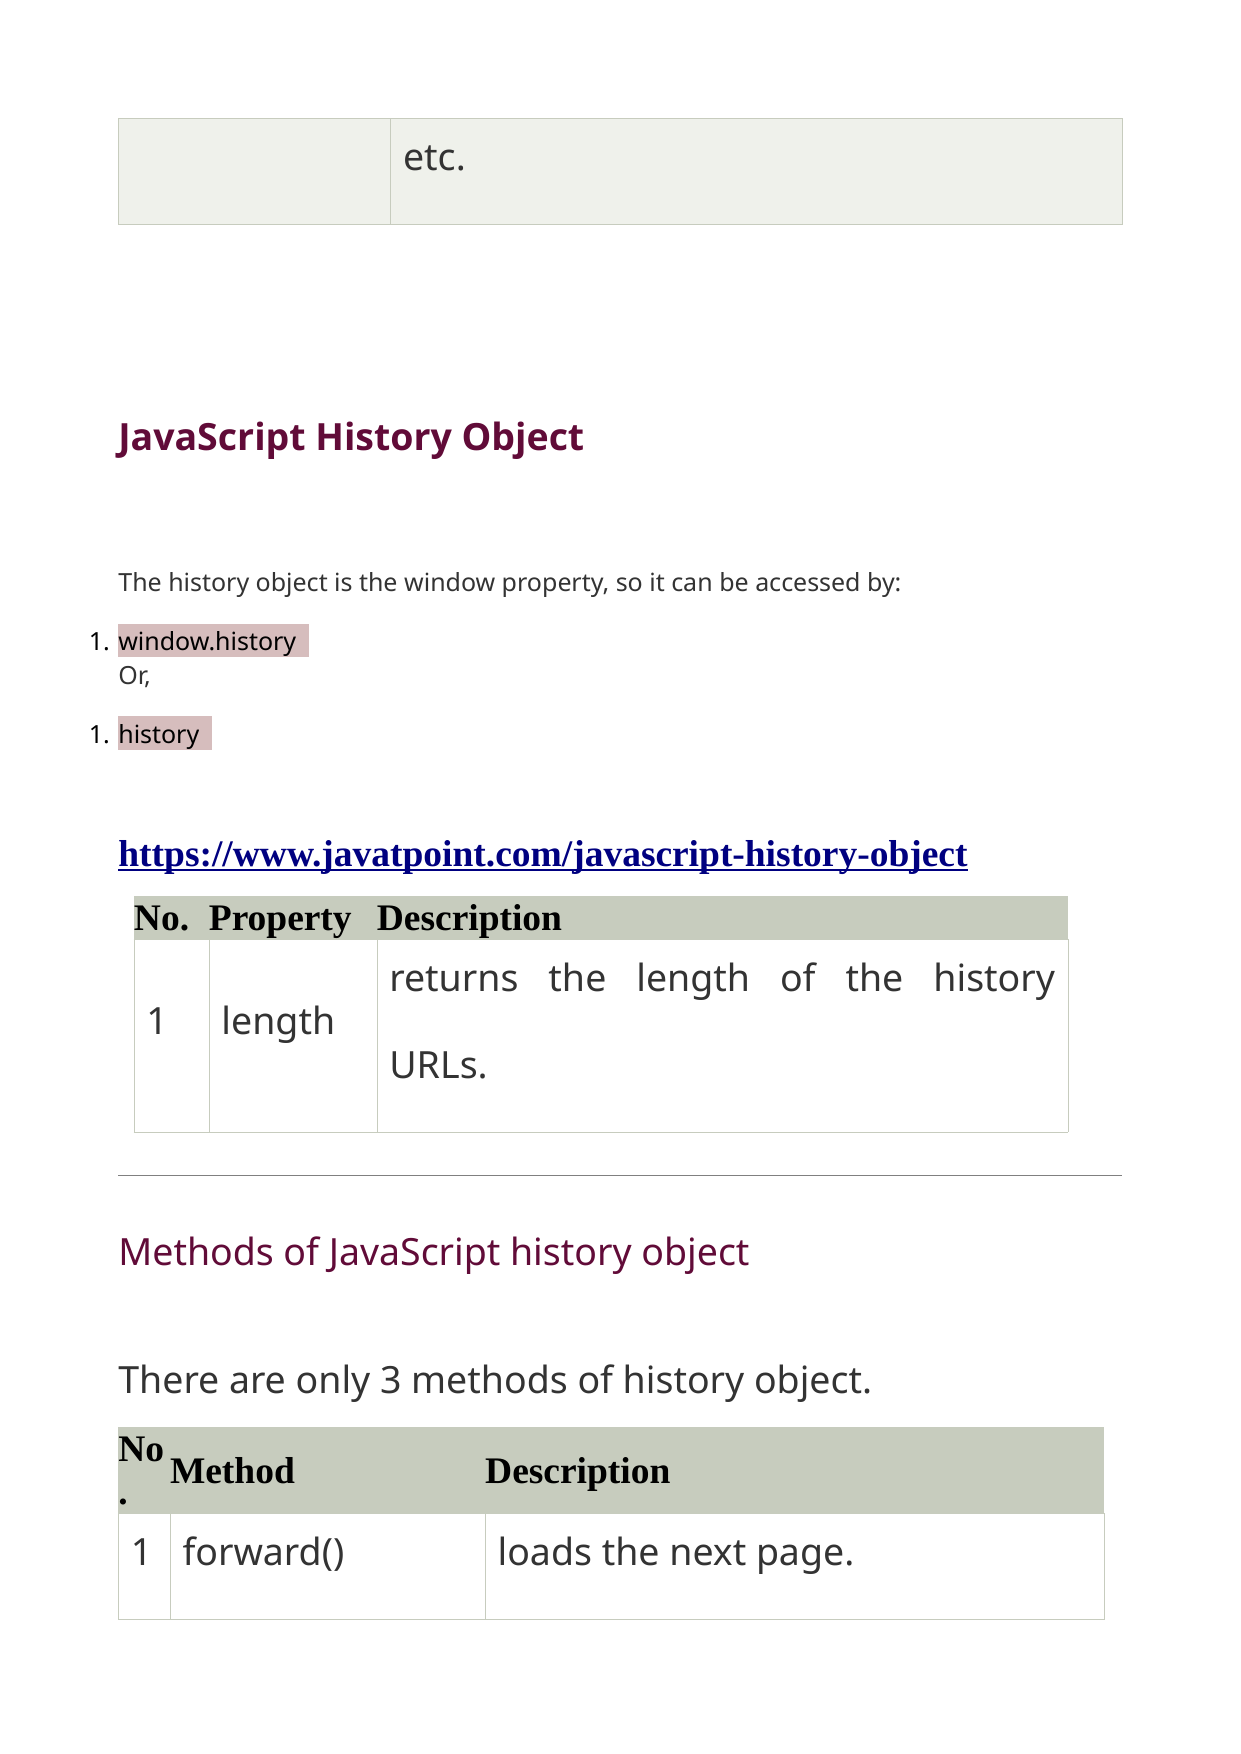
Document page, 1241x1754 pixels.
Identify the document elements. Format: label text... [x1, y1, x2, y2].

table_header Description [377, 896, 1068, 939]
table_header No. [134, 896, 209, 939]
table_header Property [209, 896, 377, 939]
subtitle JavaScript History Object [118, 410, 1122, 461]
table_cell 1 [135, 940, 209, 1132]
text The history object is the window property, so it can be accessed by: [118, 565, 1122, 599]
list window.history [118, 618, 1122, 657]
table_header Method [170, 1427, 485, 1513]
table_cell 1 [119, 1514, 170, 1619]
text There are only 3 methods of history object. [118, 1353, 1122, 1404]
table_header Description [485, 1427, 1104, 1513]
table_header No. [118, 1427, 170, 1513]
list history [118, 711, 1122, 750]
text https://www.javatpoint.com/javascript-history-object [118, 831, 1122, 874]
subtitle Methods of JavaScript history object [118, 1226, 1122, 1277]
table_cell forward() [171, 1514, 485, 1619]
table_cell loads the next page. [486, 1514, 1104, 1619]
table_cell etc. [391, 119, 1122, 224]
table_cell [119, 119, 390, 224]
table_cell returns the length of the history URLs. [378, 940, 1068, 1132]
text Or, [118, 657, 1122, 692]
table_cell length [210, 940, 377, 1132]
